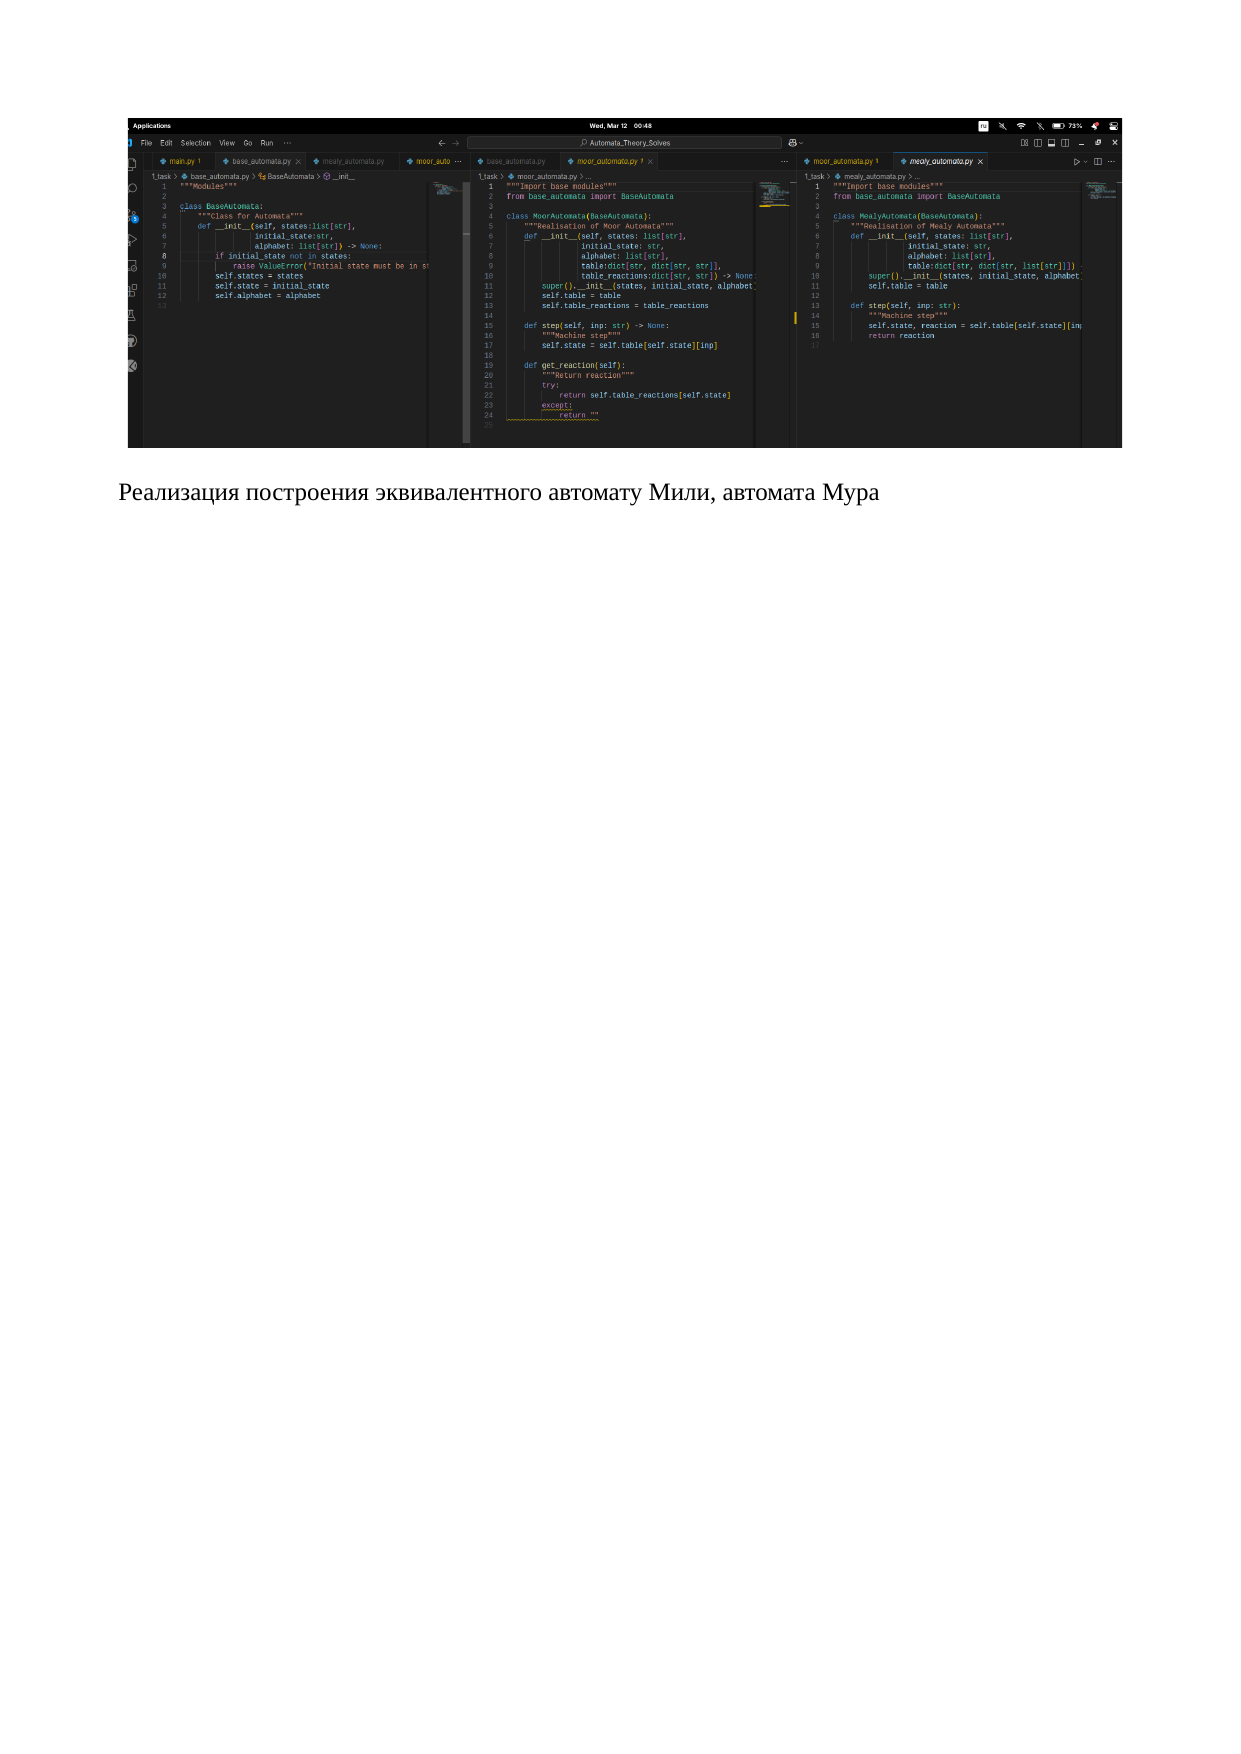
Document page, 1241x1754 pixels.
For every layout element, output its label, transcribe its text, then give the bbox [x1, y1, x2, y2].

text Реализация построения эквивалентного автомату Мили, автомата Мура [118, 477, 1122, 506]
picture [127, 118, 1123, 448]
